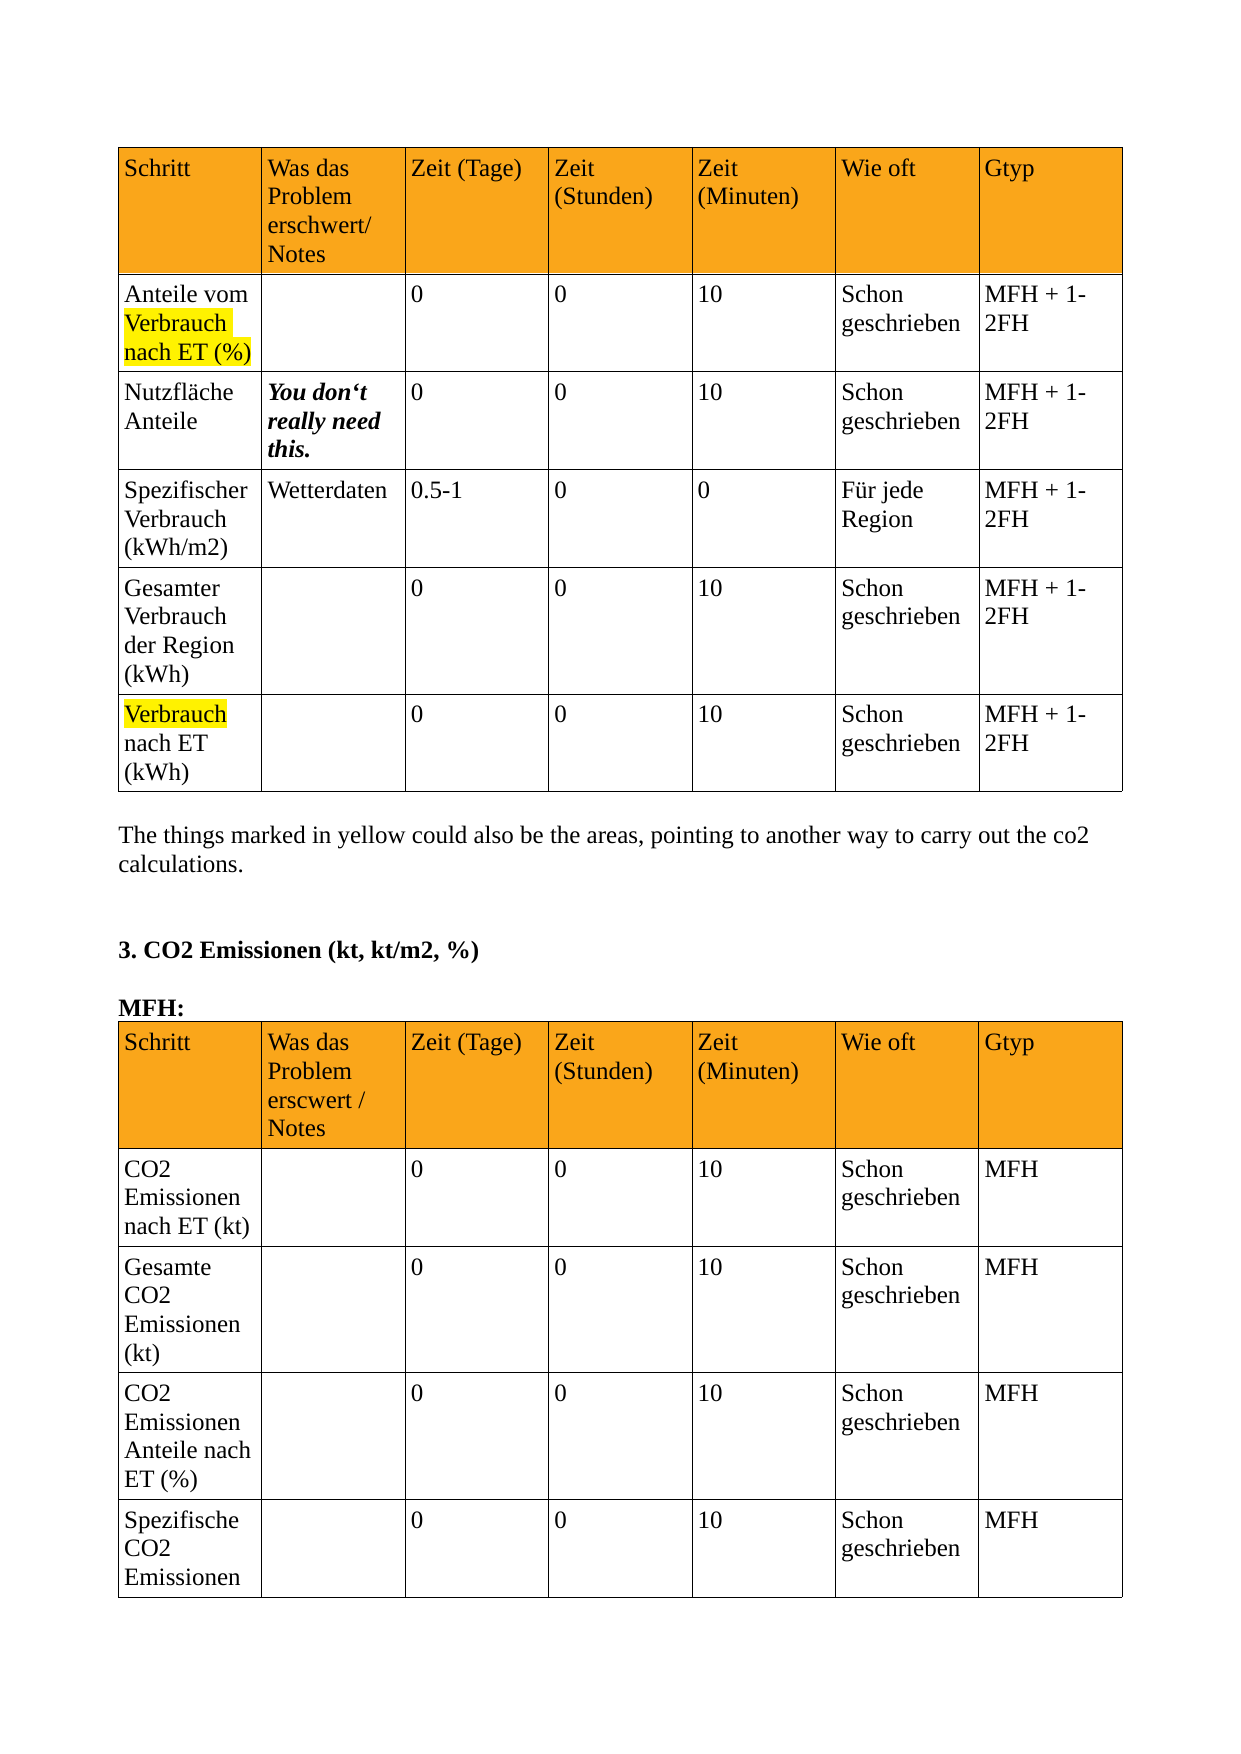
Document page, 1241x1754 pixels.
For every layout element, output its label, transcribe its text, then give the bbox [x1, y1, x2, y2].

table_cell Gesamte CO2 Emissionen (kt) [119, 1247, 261, 1372]
table_cell 0 [549, 1149, 692, 1246]
table_cell MFH + 1-2FH [980, 470, 1122, 567]
table_cell 10 [693, 695, 835, 791]
table_cell Schon geschrieben [836, 1247, 978, 1372]
table_cell [262, 1373, 405, 1499]
table_cell [262, 568, 405, 693]
table_cell [262, 1500, 405, 1597]
table_cell [262, 1247, 405, 1372]
table_cell 0 [406, 372, 548, 469]
table_header Schritt [119, 148, 261, 273]
table_cell 0 [406, 1373, 548, 1499]
table_cell [262, 695, 405, 791]
table_cell 0 [406, 1500, 548, 1597]
table_header Schritt [119, 1022, 261, 1148]
table_cell 0 [406, 695, 548, 791]
table_header Zeit (Tage) [406, 148, 548, 273]
table_cell 0 [549, 568, 692, 693]
table_header Zeit (Stunden) [549, 148, 692, 273]
table_cell CO2 Emissionen nach ET (kt) [119, 1149, 261, 1246]
table_header Zeit (Minuten) [693, 148, 835, 273]
table_cell 0.5-1 [406, 470, 548, 567]
table_cell Schon geschrieben [836, 372, 979, 469]
table_cell Schon geschrieben [836, 275, 979, 371]
table_header Was das Problem erschwert/ Notes [262, 148, 405, 273]
table_cell MFH [979, 1373, 1122, 1499]
table_cell Schon geschrieben [836, 568, 979, 693]
table_cell Anteile vom Verbrauch nach ET (%) [119, 275, 261, 371]
table_cell Verbrauch nach ET (kWh) [119, 695, 261, 791]
table_cell CO2 Emissionen Anteile nach ET (%) [119, 1373, 261, 1499]
table_cell MFH + 1-2FH [980, 372, 1122, 469]
table_cell 0 [406, 1247, 548, 1372]
table_cell Spezifische CO2 Emissionen [119, 1500, 261, 1597]
table_cell Nutzfläche Anteile [119, 372, 261, 469]
table_cell MFH + 1-2FH [980, 695, 1122, 791]
table_cell 0 [549, 1247, 692, 1372]
table_cell 10 [693, 1373, 835, 1499]
table_header Wie oft [836, 148, 979, 273]
table_cell 0 [693, 470, 835, 567]
table_cell Gesamter Verbrauch der Region (kWh) [119, 568, 261, 693]
table_header Zeit (Tage) [406, 1022, 548, 1148]
table_cell MFH [979, 1247, 1122, 1372]
table_cell 0 [406, 1149, 548, 1246]
table_cell MFH [979, 1149, 1122, 1246]
table_cell 10 [693, 275, 835, 371]
table_cell MFH + 1-2FH [980, 568, 1122, 693]
table_cell Spezifischer Verbrauch (kWh/m2) [119, 470, 261, 567]
table_cell Schon geschrieben [836, 1373, 978, 1499]
table_cell 0 [406, 275, 548, 371]
table_header Was das Problem erscwert / Notes [262, 1022, 405, 1148]
table_cell [262, 1149, 405, 1246]
table_cell 10 [693, 1500, 835, 1597]
table_cell 10 [693, 1247, 835, 1372]
table_cell Wetterdaten [262, 470, 405, 567]
table_cell Schon geschrieben [836, 1149, 978, 1246]
table_header Zeit (Stunden) [549, 1022, 692, 1148]
text MFH: [118, 993, 1122, 1021]
table_cell Schon geschrieben [836, 1500, 978, 1597]
table_cell 10 [693, 372, 835, 469]
table_header Wie oft [836, 1022, 978, 1148]
table_cell 10 [693, 568, 835, 693]
table_cell 0 [406, 568, 548, 693]
table_header Zeit (Minuten) [693, 1022, 835, 1148]
text 3. CO2 Emissionen (kt, kt/m2, %) [118, 935, 1122, 964]
table_header Gtyp [980, 148, 1122, 273]
table_cell Für jede Region [836, 470, 979, 567]
table_cell Schon geschrieben [836, 695, 979, 791]
table_cell 10 [693, 1149, 835, 1246]
table_cell You don‘t really need this. [262, 372, 405, 469]
table_cell MFH [979, 1500, 1122, 1597]
table_cell 0 [549, 1373, 692, 1499]
table_cell [262, 275, 405, 371]
table_cell 0 [549, 372, 692, 469]
table_cell 0 [549, 470, 692, 567]
table_cell 0 [549, 695, 692, 791]
table_cell 0 [549, 1500, 692, 1597]
text The things marked in yellow could also be the areas, pointing to another way to carry out the co2 calculations. [118, 820, 1122, 878]
table_cell MFH + 1-2FH [980, 275, 1122, 371]
table_header Gtyp [979, 1022, 1122, 1148]
table_cell 0 [549, 275, 692, 371]
